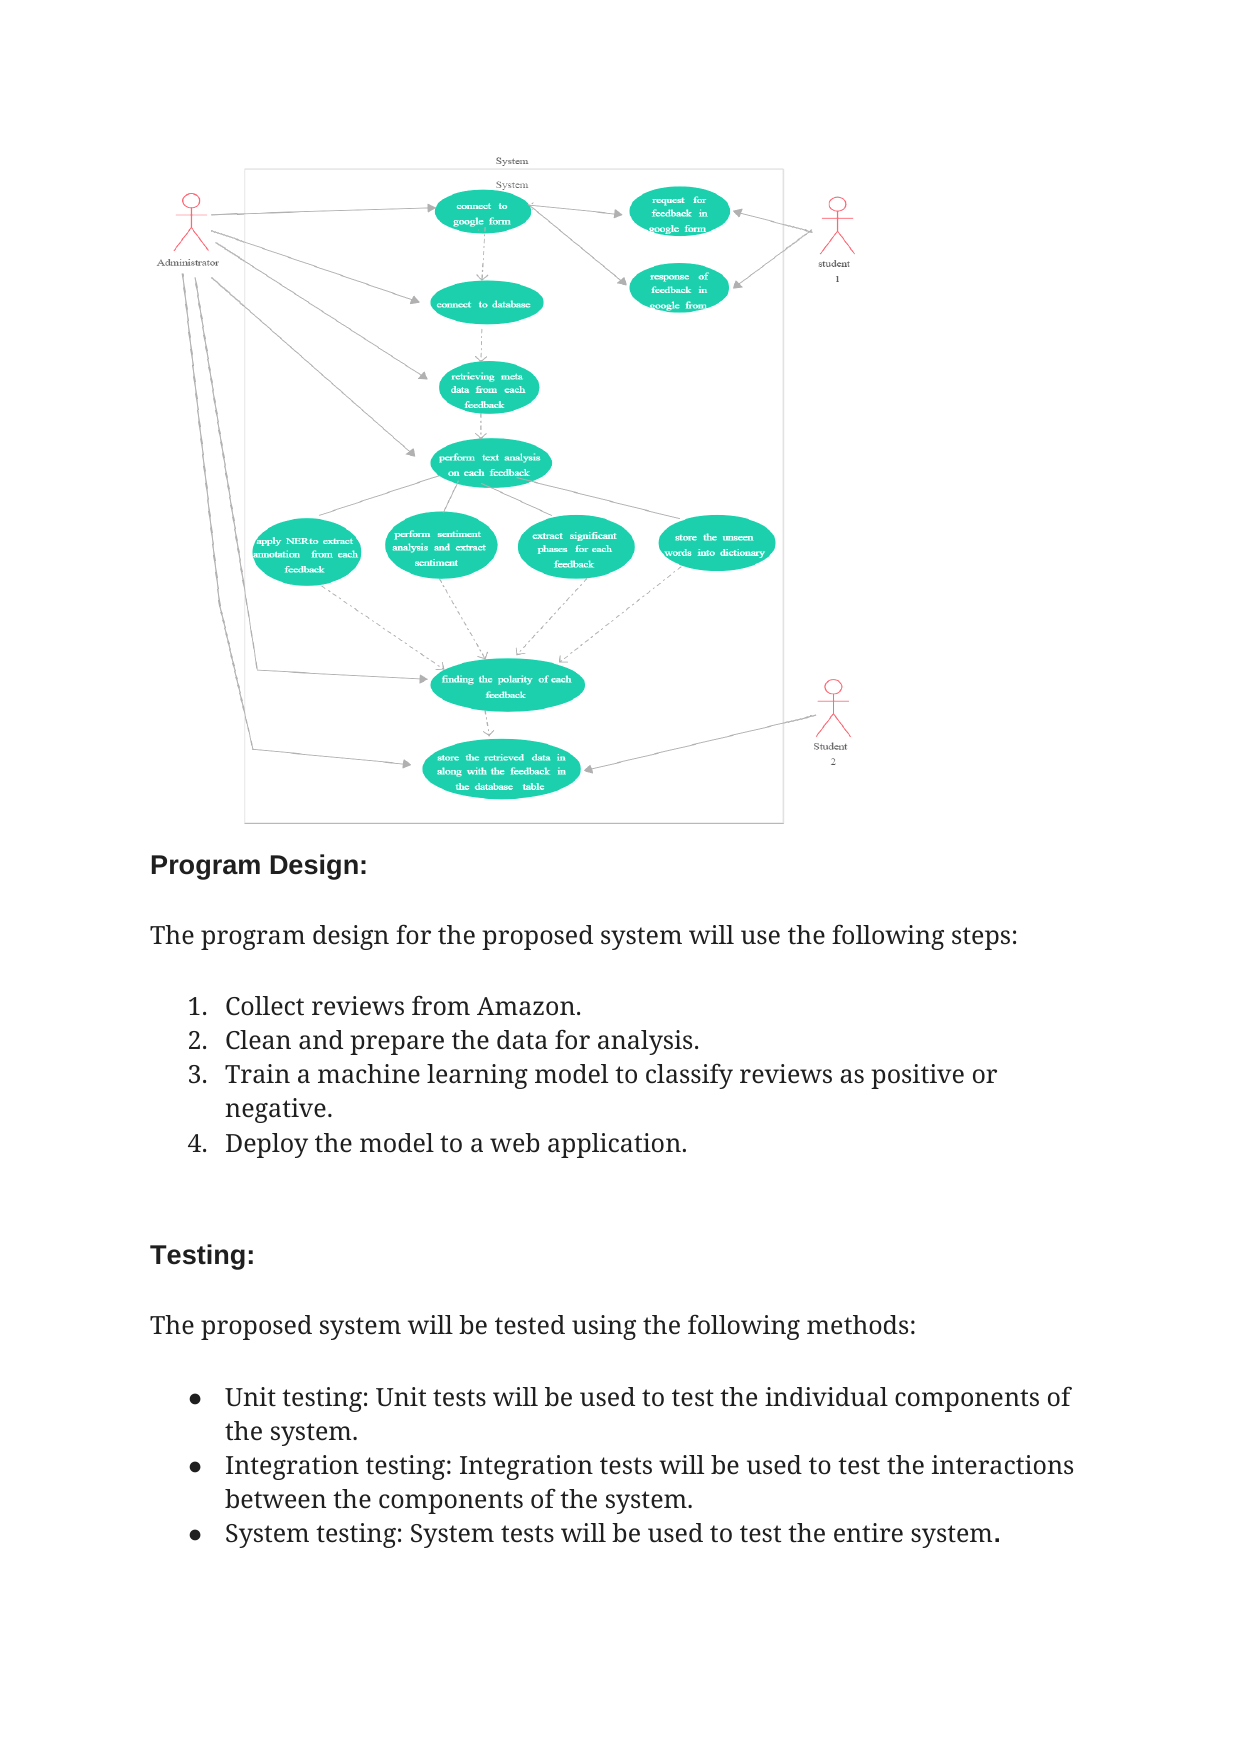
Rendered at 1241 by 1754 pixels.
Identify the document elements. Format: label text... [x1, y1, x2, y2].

list Integration testing: Integration tests will be used to test the interactions between the components of the system. [187, 1448, 1090, 1516]
list Clean and prepare the data for analysis. [187, 1023, 1090, 1057]
text Testing: [150, 1239, 1090, 1270]
picture [150, 150, 860, 826]
text Program Design: [150, 849, 1090, 880]
text The program design for the proposed system will use the following steps: [150, 917, 1090, 951]
text The proposed system will be tested using the following methods: [150, 1308, 1090, 1342]
list Deploy the model to a web application. [187, 1125, 1090, 1159]
list Train a machine learning model to classify reviews as positive or negative. [187, 1057, 1090, 1125]
list Unit testing: Unit tests will be used to test the individual components of the system. [187, 1379, 1090, 1448]
list System testing: System tests will be used to test the entire system. [187, 1516, 1090, 1550]
list Collect reviews from Amazon. [187, 989, 1090, 1023]
